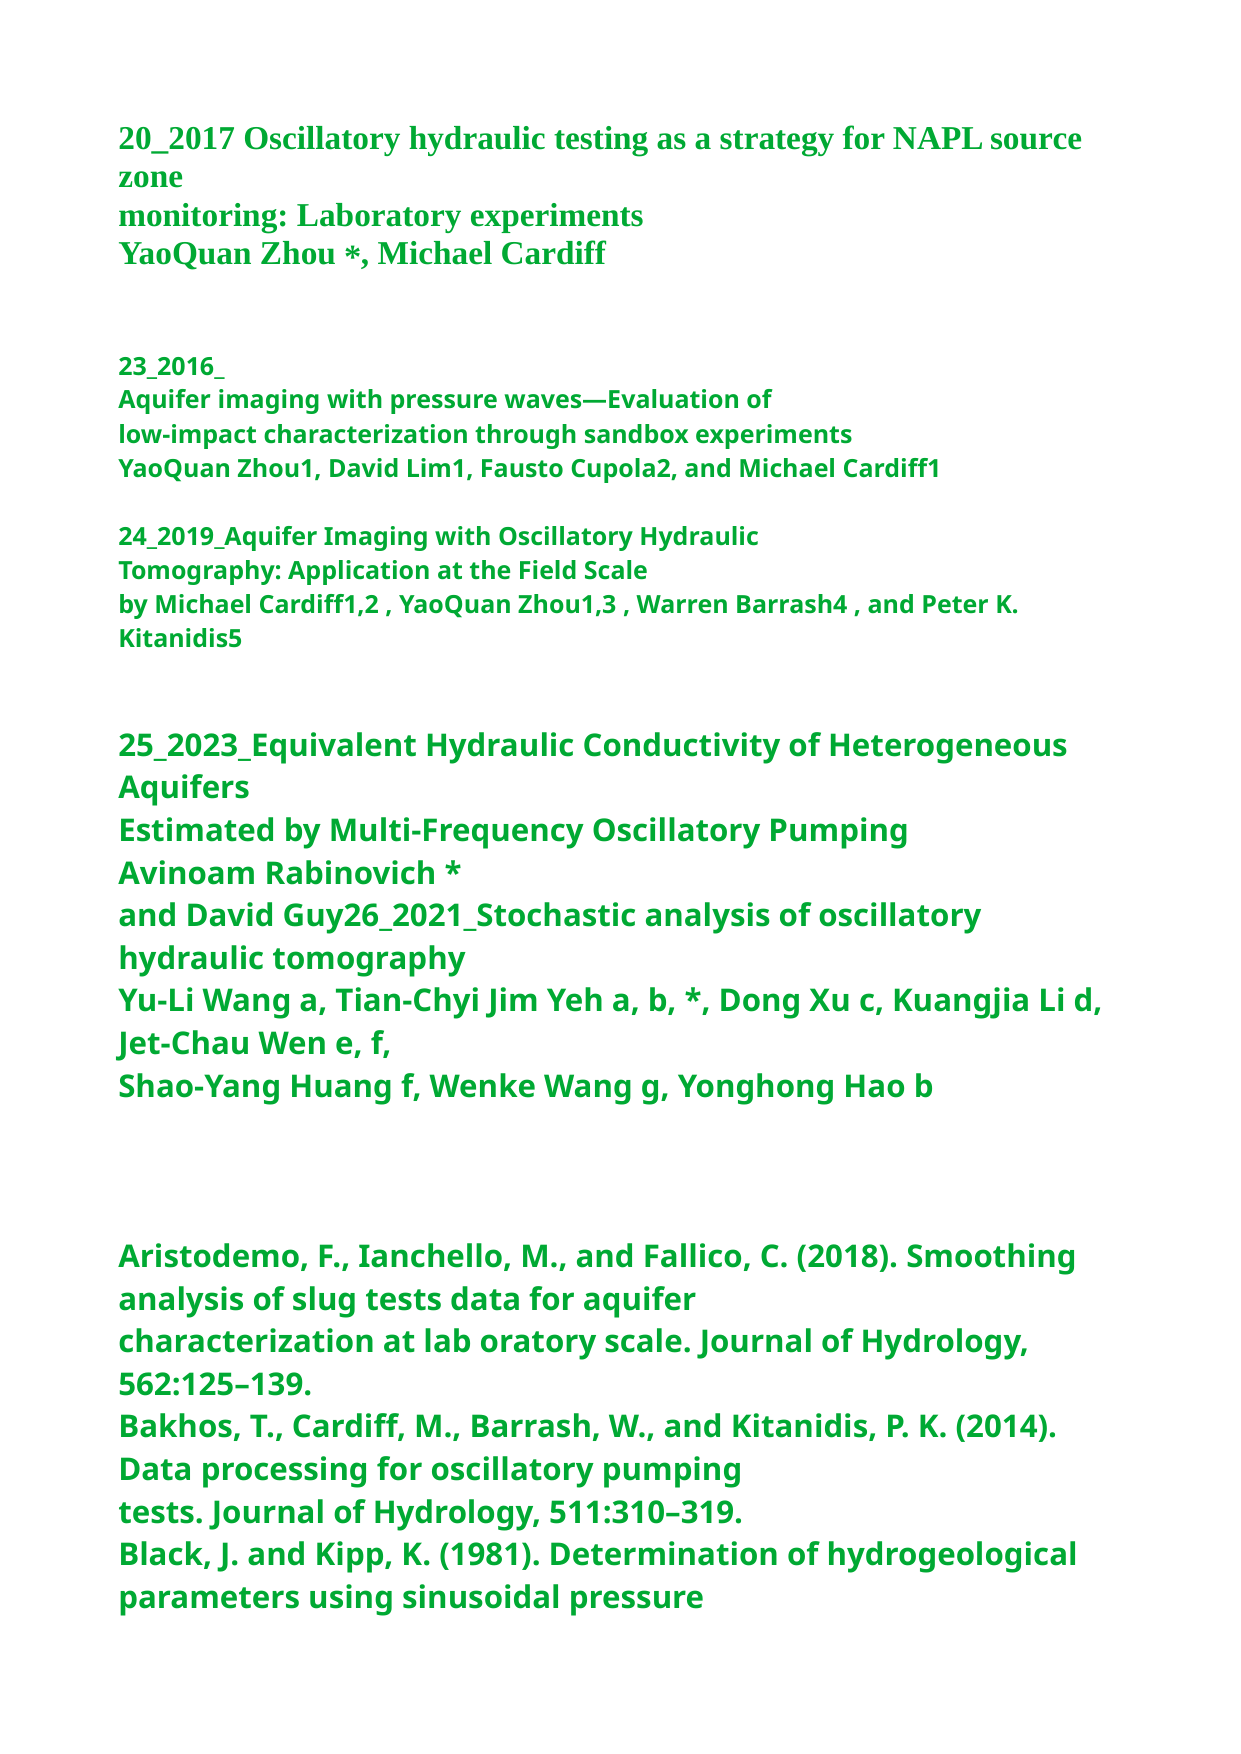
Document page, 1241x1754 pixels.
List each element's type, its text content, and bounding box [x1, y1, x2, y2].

text Tomography: Application at the Field Scale [118, 552, 1122, 587]
text 25_2023_Equivalent Hydraulic Conductivity of Heterogeneous Aquifers [118, 723, 1122, 808]
text 24_2019_Aquifer Imaging with Oscillatory Hydraulic [118, 518, 1122, 552]
text Avinoam Rabinovich * [118, 851, 1122, 893]
text tests. Journal of Hydrology, 511:310–319. [118, 1490, 1122, 1532]
text Bakhos, T., Cardiff, M., Barrash, W., and Kitanidis, P. K. (2014). Data processing for oscillatory pumping [118, 1404, 1122, 1490]
text 20_2017 ­Oscillatory hydraulic testing as a strategy for NAPL source zone [118, 118, 1122, 195]
text YaoQuan Zhou ⁎, Michael Cardiff [118, 233, 1122, 271]
text YaoQuan Zhou1, David Lim1, Fausto Cupola2, and Michael Cardiff1 [118, 450, 1122, 484]
text by Michael Cardiff1,2 , YaoQuan Zhou1,3 , Warren Barrash4 , and Peter K. Kitanidis5 [118, 587, 1122, 655]
text Shao-Yang Huang f, Wenke Wang g, Yonghong Hao b [118, 1064, 1122, 1106]
text and David Guy26_2021_Stochastic analysis of oscillatory hydraulic tomography [118, 893, 1122, 978]
text Aquifer imaging with pressure waves—Evaluation of [118, 382, 1122, 416]
text Aristodemo, F., Ianchello, M., and Fallico, C. (2018). Smoothing analysis of slug tests data for aquifer [118, 1234, 1122, 1319]
text low-impact characterization through sandbox experiments [118, 416, 1122, 450]
text Estimated by Multi-Frequency Oscillatory Pumping [118, 808, 1122, 851]
text Yu-Li Wang a, Tian-Chyi Jim Yeh a, b, *, Dong Xu c, Kuangjia Li d, Jet-Chau Wen e, f, [118, 978, 1122, 1064]
text characterization at lab oratory scale. Journal of Hydrology, 562:125–139. [118, 1319, 1122, 1404]
text Black, J. and Kipp, K. (1981). Determination of hydrogeological parameters using sinusoidal pressure [118, 1532, 1122, 1617]
text monitoring: Laboratory experiments [118, 195, 1122, 233]
text 23_2016_ [118, 348, 1122, 382]
